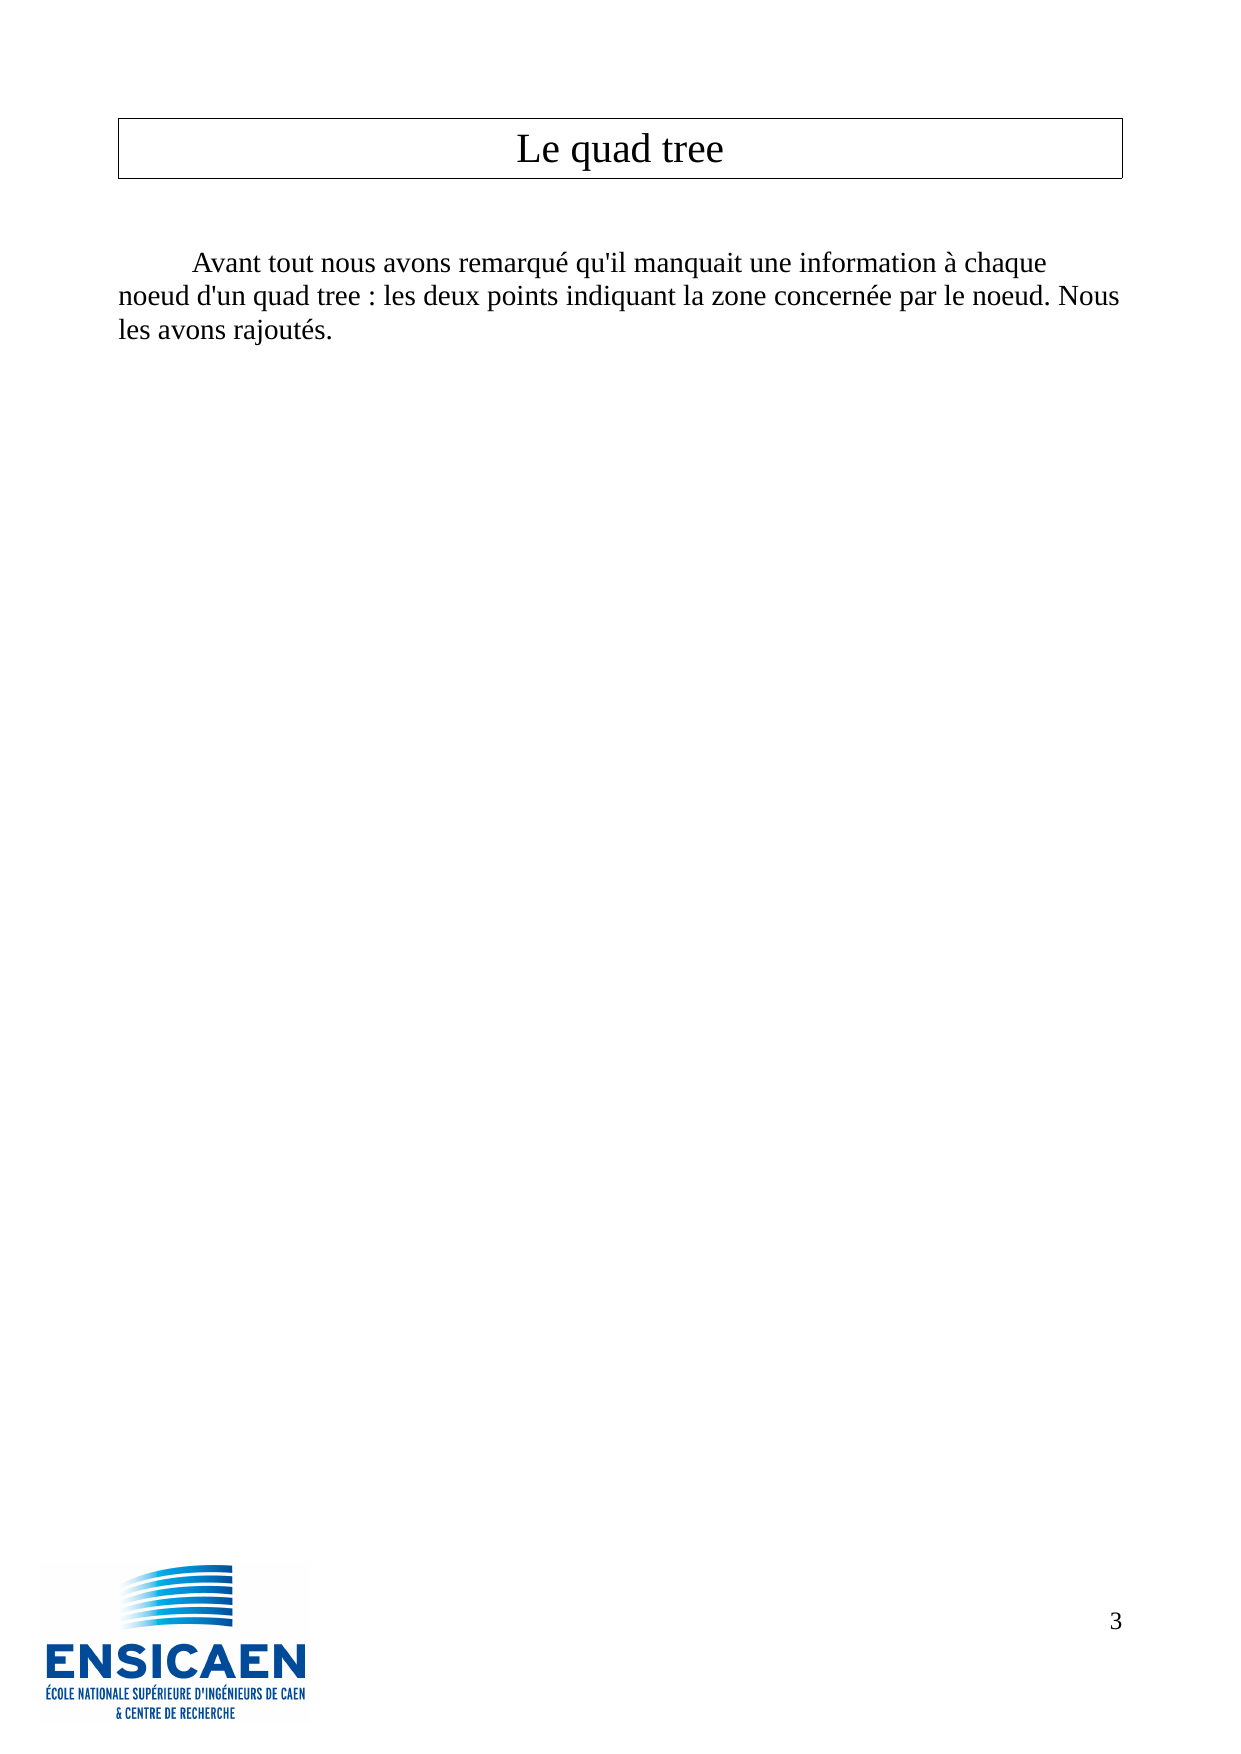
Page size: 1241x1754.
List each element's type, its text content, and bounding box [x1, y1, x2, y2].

picture [40, 1562, 311, 1723]
table_header Le quad tree [119, 119, 1122, 178]
text Avant tout nous avons remarqué qu'il manquait une information à chaque noeud d'un quad tree : les deux points indiquant la zone concernée par le noeud. Nous les avons rajoutés. [118, 245, 1122, 345]
